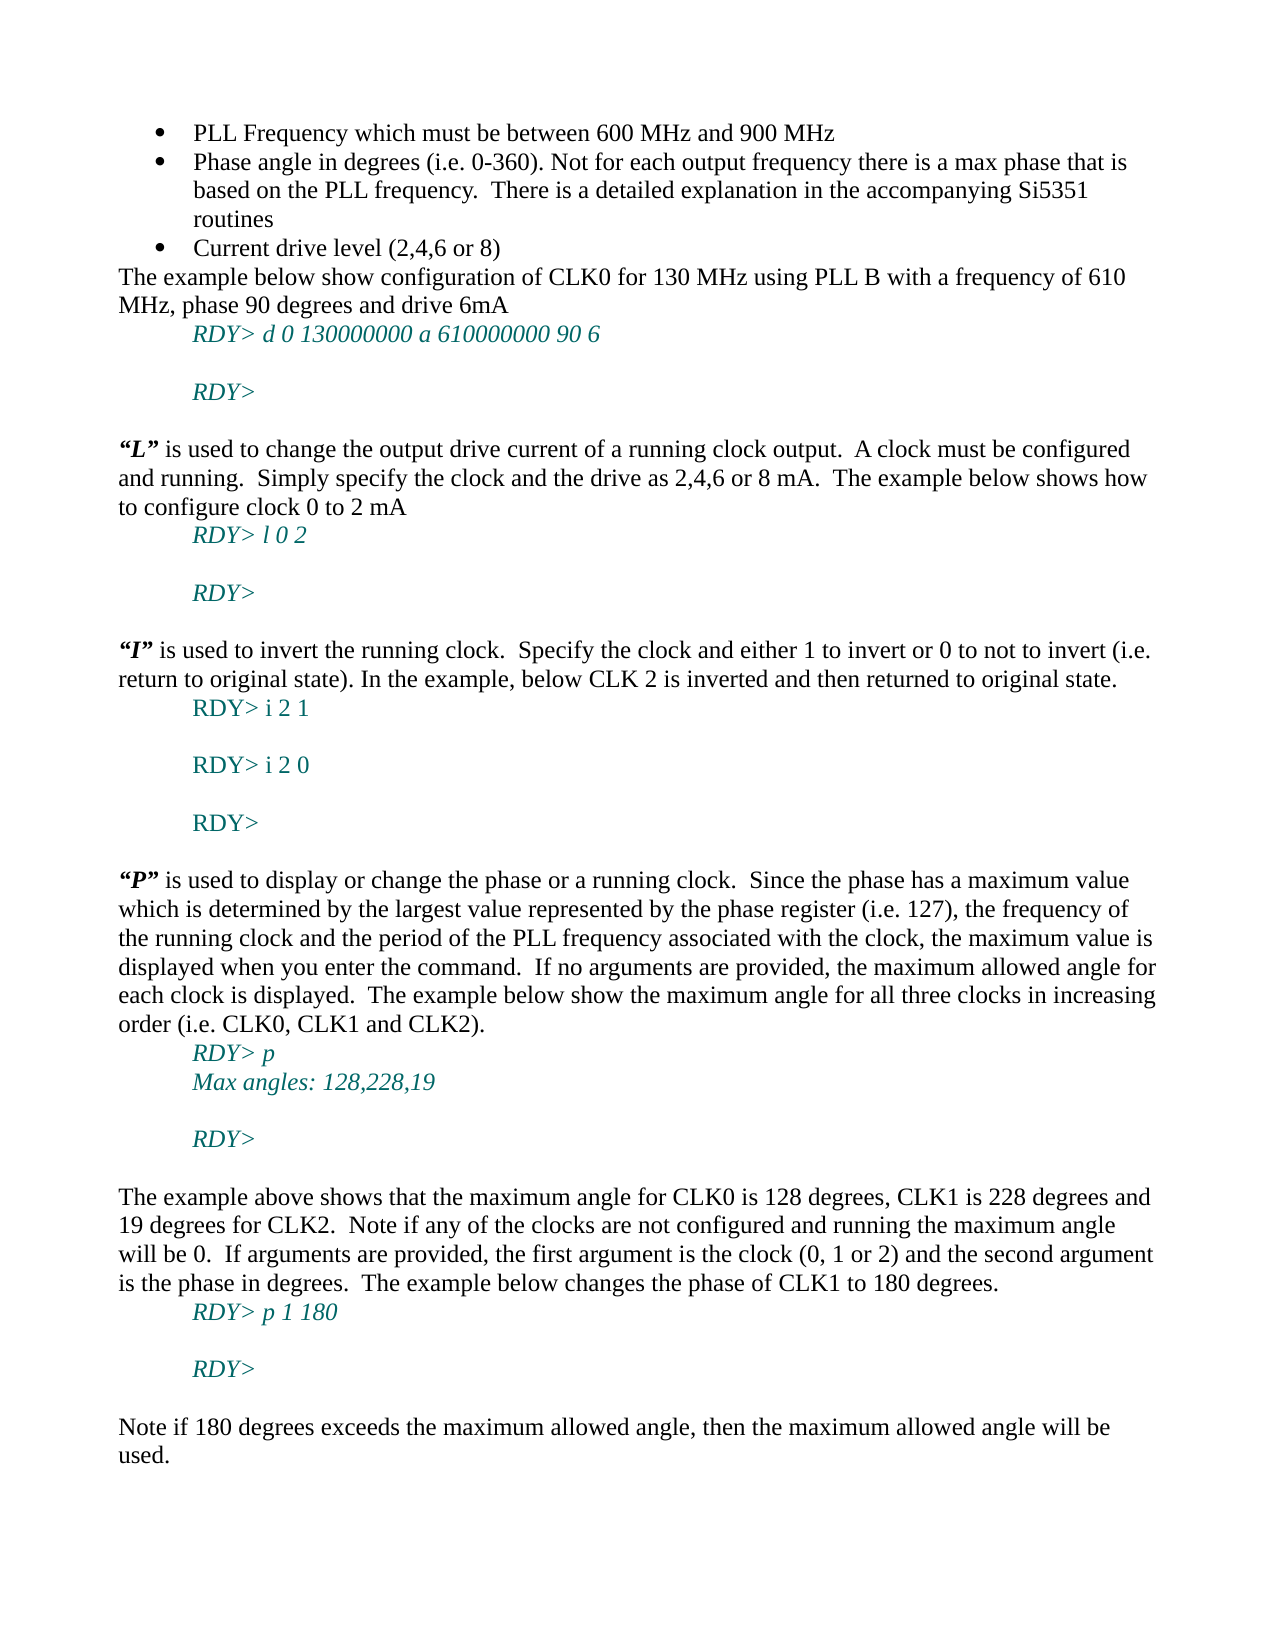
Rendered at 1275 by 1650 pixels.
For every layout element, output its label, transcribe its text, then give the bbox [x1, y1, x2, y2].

text RDY> [192, 808, 1157, 837]
text RDY> i 2 1 [192, 693, 1157, 722]
text RDY> [192, 1124, 1157, 1153]
text RDY> d 0 130000000 a 610000000 90 6 [192, 319, 1157, 348]
text “P” is used to display or change the phase or a running clock. Since the phase has a maximum value which is determined by the largest value represented by the phase register (i.e. 127), the frequency of the running clock and the period of the PLL frequency associated with the clock, the maximum value is displayed when you enter the command. If no arguments are provided, the maximum allowed angle for each clock is displayed. The example below show the maximum angle for all three clocks in increasing order (i.e. CLK0, CLK1 and CLK2). [118, 866, 1157, 1038]
list Phase angle in degrees (i.e. 0-360). Not for each output frequency there is a max phase that is based on the PLL frequency. There is a detailed explanation in the accompanying Si5351 routines [156, 147, 1157, 233]
list PLL Frequency which must be between 600 MHz and 900 MHz [156, 118, 1157, 147]
text The example below show configuration of CLK0 for 130 MHz using PLL B with a frequency of 610 MHz, phase 90 degrees and drive 6mA [118, 262, 1157, 319]
list Current drive level (2,4,6 or 8) [156, 233, 1157, 262]
text Note if 180 degrees exceeds the maximum allowed angle, then the maximum allowed angle will be used. [118, 1412, 1157, 1469]
text RDY> i 2 0 [192, 751, 1157, 779]
text RDY> p [192, 1038, 1157, 1067]
text RDY> p 1 180 [192, 1297, 1157, 1326]
text RDY> [192, 377, 1157, 406]
text RDY> [192, 578, 1157, 607]
text “I” is used to invert the running clock. Specify the clock and either 1 to invert or 0 to not to invert (i.e. return to original state). In the example, below CLK 2 is inverted and then returned to original state. [118, 636, 1157, 693]
text The example above shows that the maximum angle for CLK0 is 128 degrees, CLK1 is 228 degrees and 19 degrees for CLK2. Note if any of the clocks are not configured and running the maximum angle will be 0. If arguments are provided, the first argument is the clock (0, 1 or 2) and the second argument is the phase in degrees. The example below changes the phase of CLK1 to 180 degrees. [118, 1182, 1157, 1297]
text “L” is used to change the output drive current of a running clock output. A clock must be configured and running. Simply specify the clock and the drive as 2,4,6 or 8 mA. The example below shows how to configure clock 0 to 2 mA [118, 434, 1157, 521]
text Max angles: 128,228,19 [192, 1067, 1157, 1096]
text RDY> l 0 2 [192, 521, 1157, 549]
text RDY> [192, 1354, 1157, 1383]
